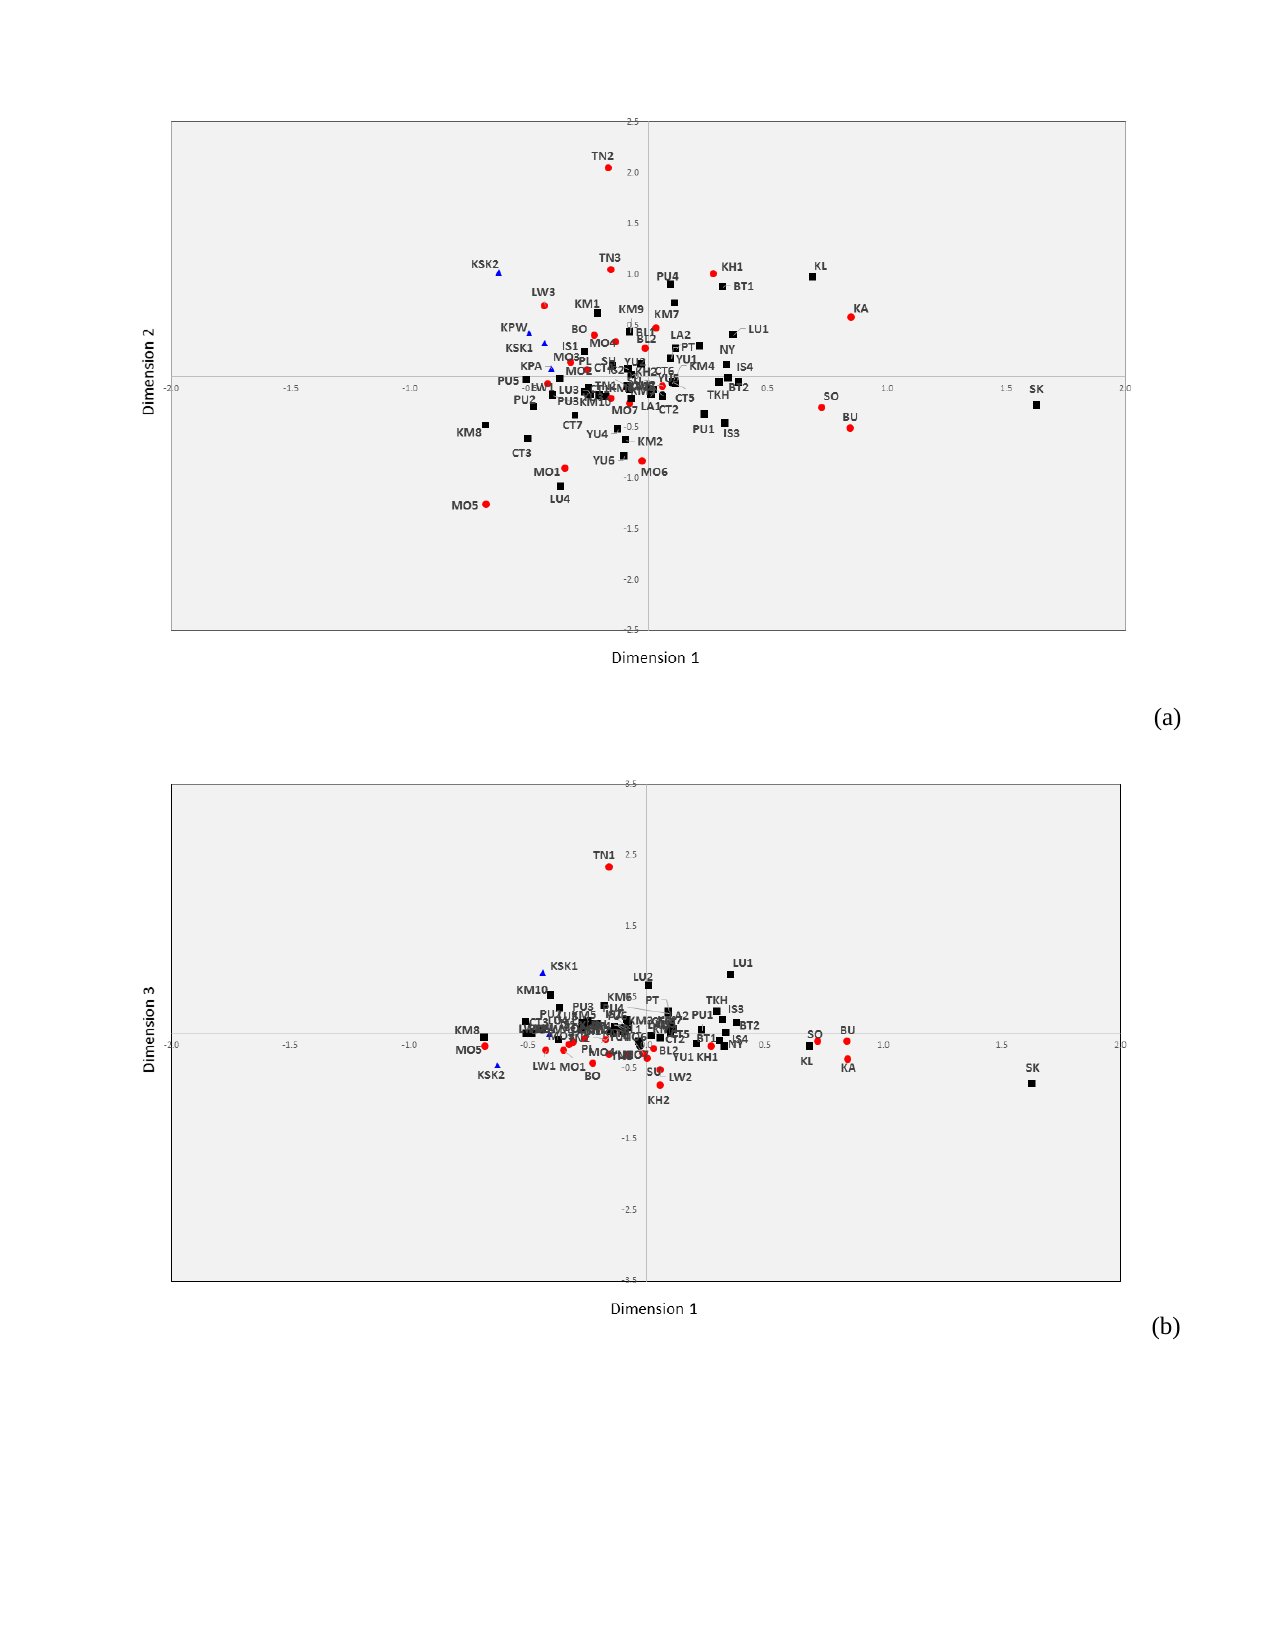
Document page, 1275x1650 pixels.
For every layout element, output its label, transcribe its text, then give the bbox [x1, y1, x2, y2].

picture [113, 750, 1152, 1334]
text (a) [112, 702, 1181, 731]
text (b) [112, 750, 1181, 1339]
picture [112, 93, 1162, 684]
